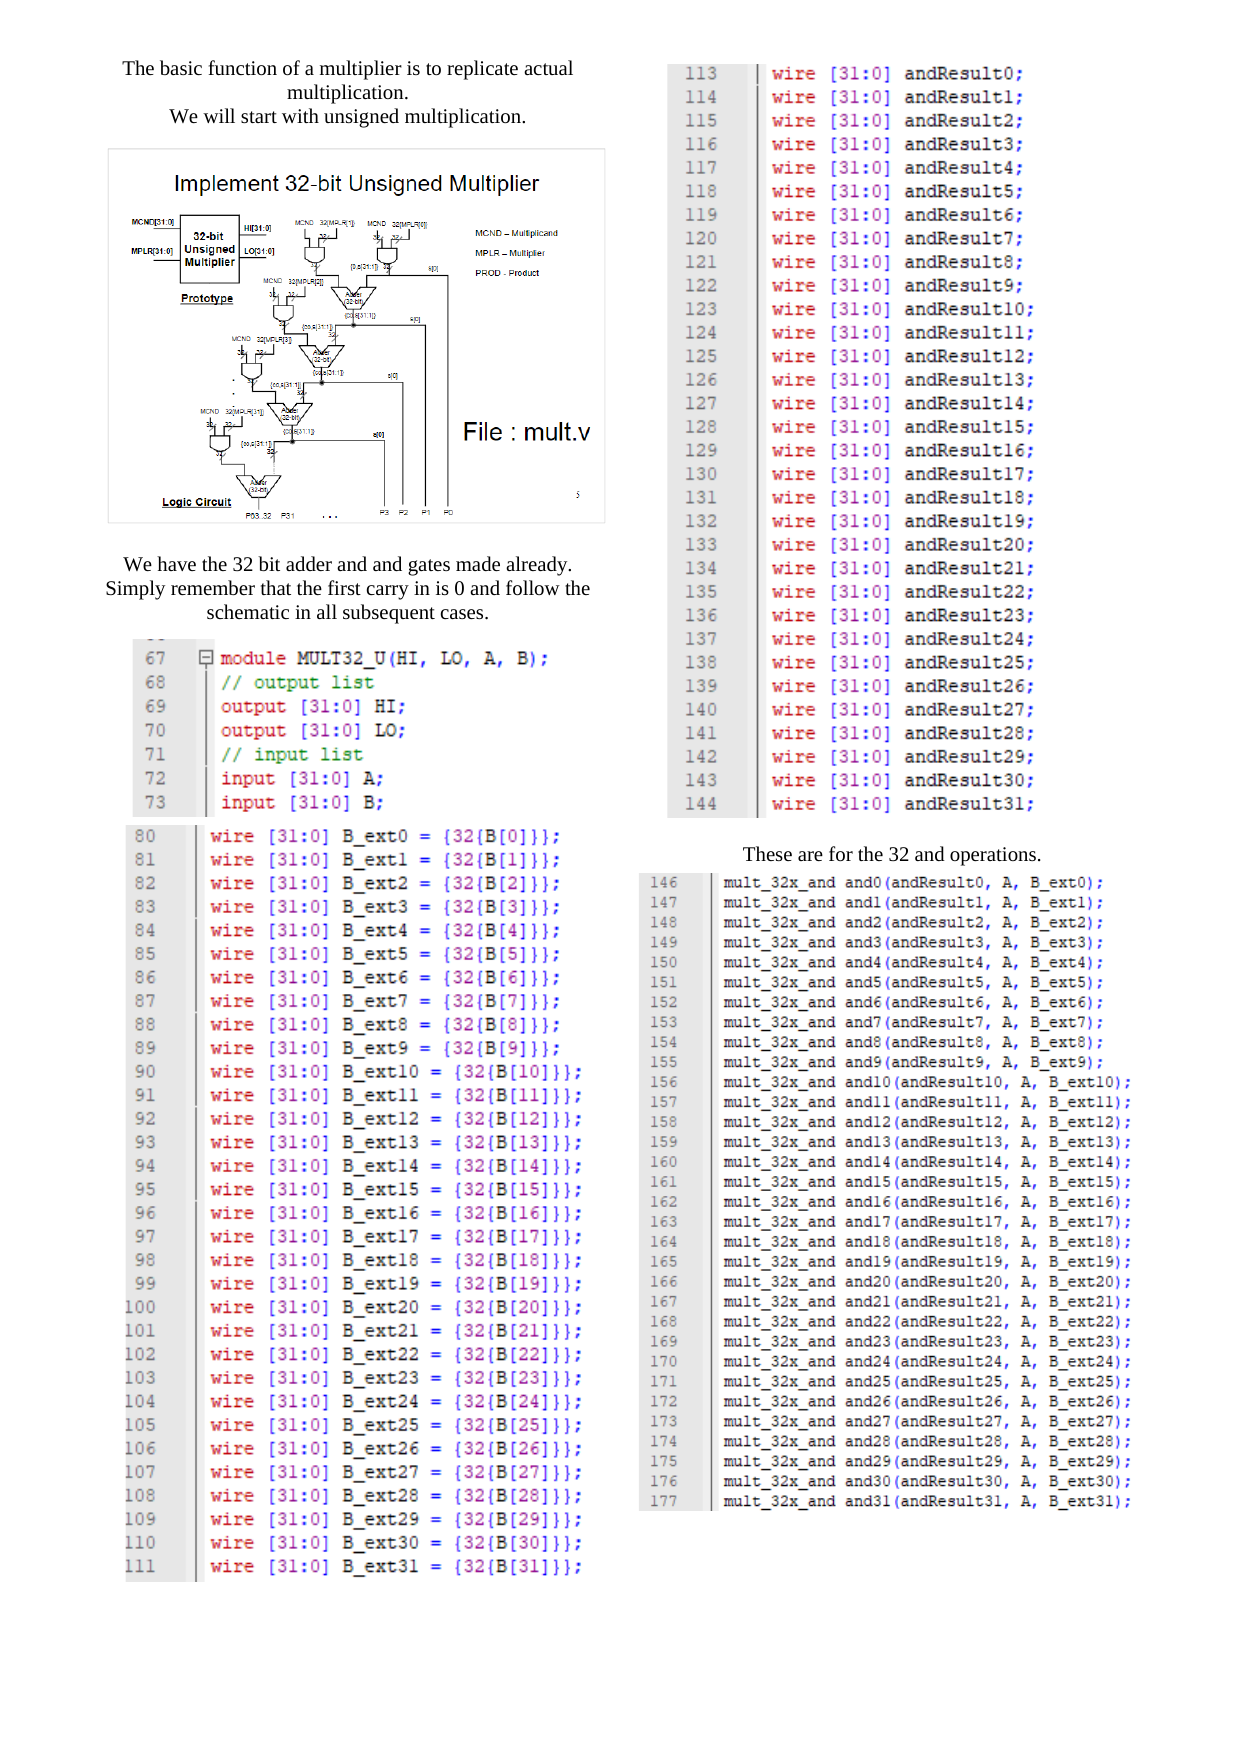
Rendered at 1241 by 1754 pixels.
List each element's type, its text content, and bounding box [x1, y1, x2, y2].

text The basic function of a multiplier is to replicate actual multiplication. [94, 56, 601, 104]
text We have the 32 bit adder and and gates made already. Simply remember that the first carry in is 0 and follow the schematic in all subsequent cases. [94, 552, 601, 624]
text We will start with unsigned multiplication. [94, 104, 601, 128]
text These are for the 32 and operations. [639, 842, 1146, 866]
